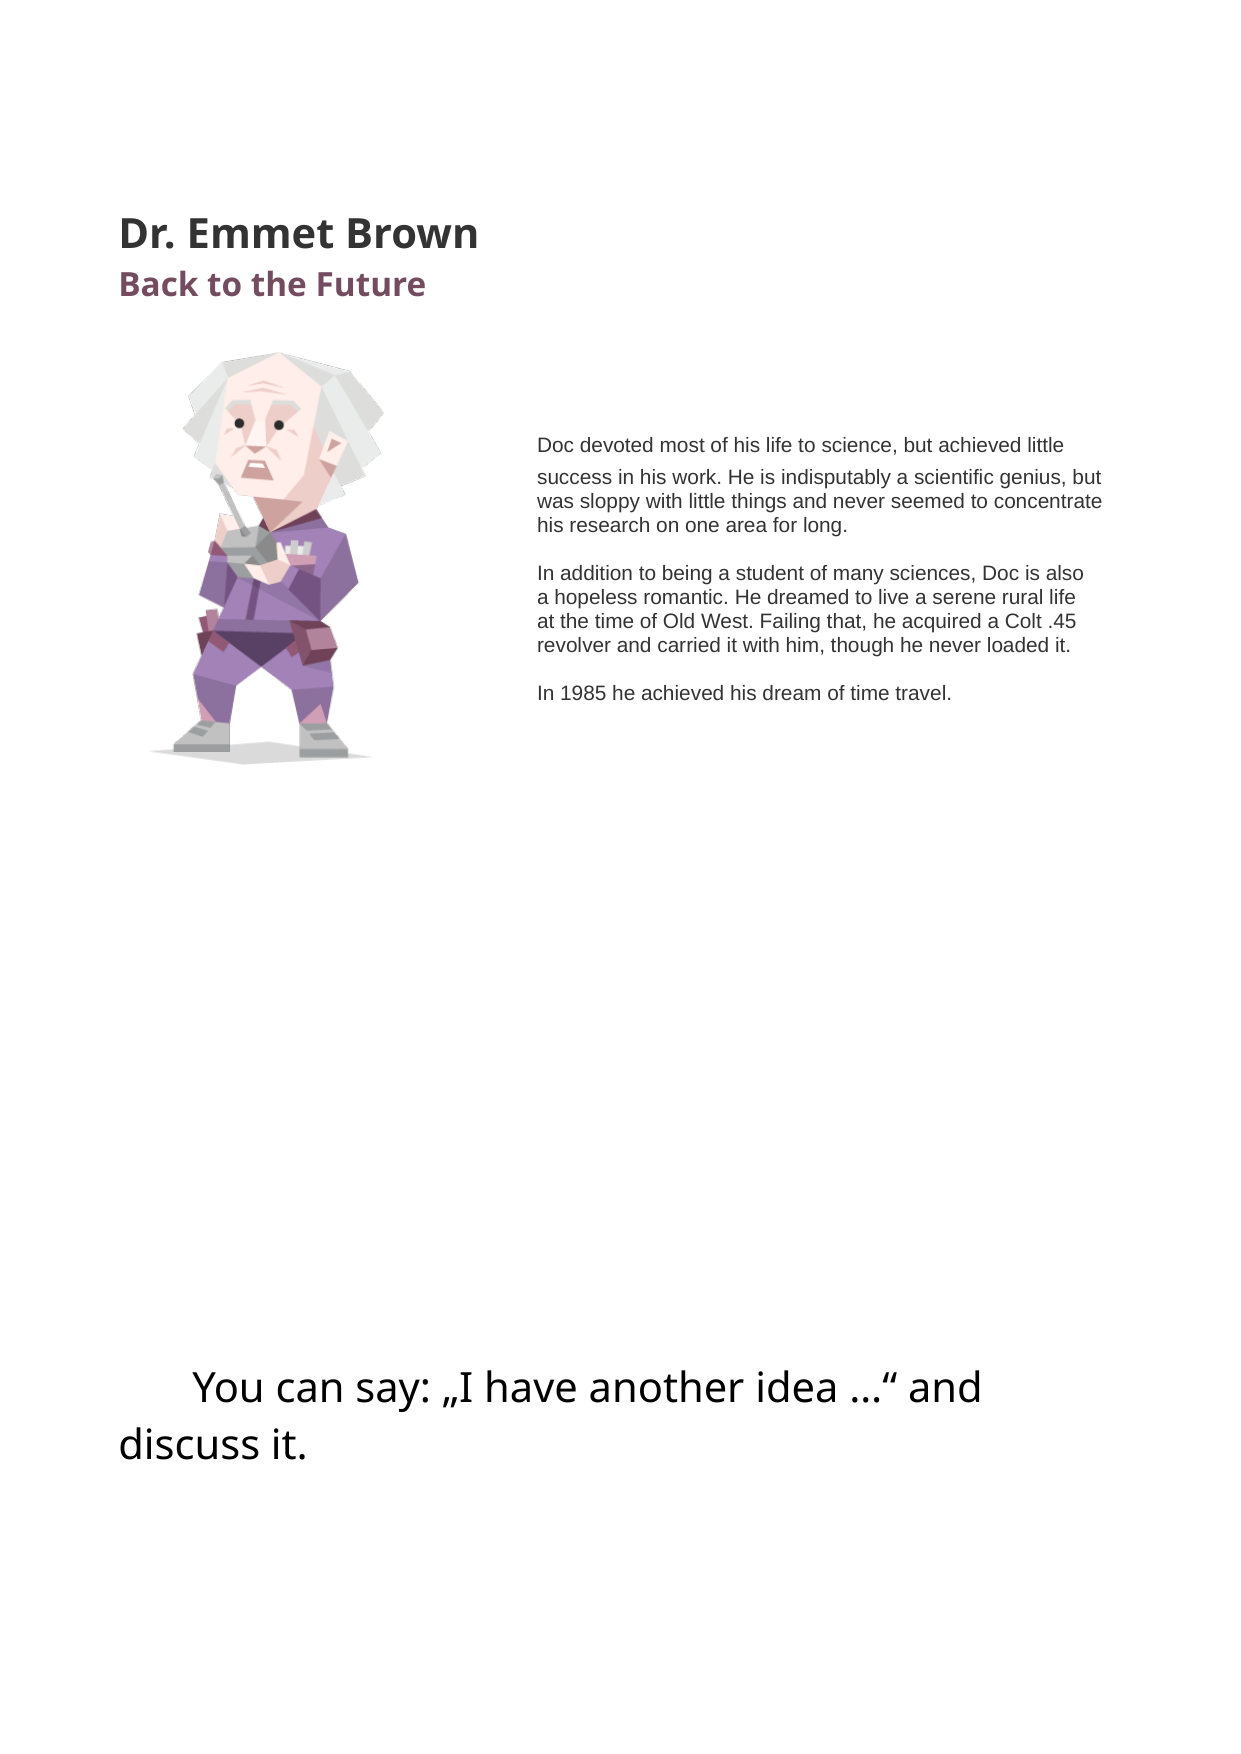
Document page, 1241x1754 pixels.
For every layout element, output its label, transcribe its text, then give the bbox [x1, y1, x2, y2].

picture [59, 351, 473, 765]
text In 1985 he achieved his dream of time travel. [473, 680, 1122, 733]
text Back to the Future [118, 260, 1122, 306]
text Dr. Emmet Brown [118, 204, 1122, 260]
text Doc devoted most of his life to science, but achieved little success in his work. He is indisputably a scientific genius, but was sloppy with little things and never seemed to concentrate his research on one area for long. In addition to being a student of many sciences, Doc is also a hopeless romantic. He dreamed to live a serene rural life at the time of Old West. Failing that, he acquired a Colt .45 revolver and carried it with him, though he never loaded it. [473, 408, 1122, 656]
text You can say: „I have another idea …“ and discuss it. [118, 1358, 1122, 1472]
